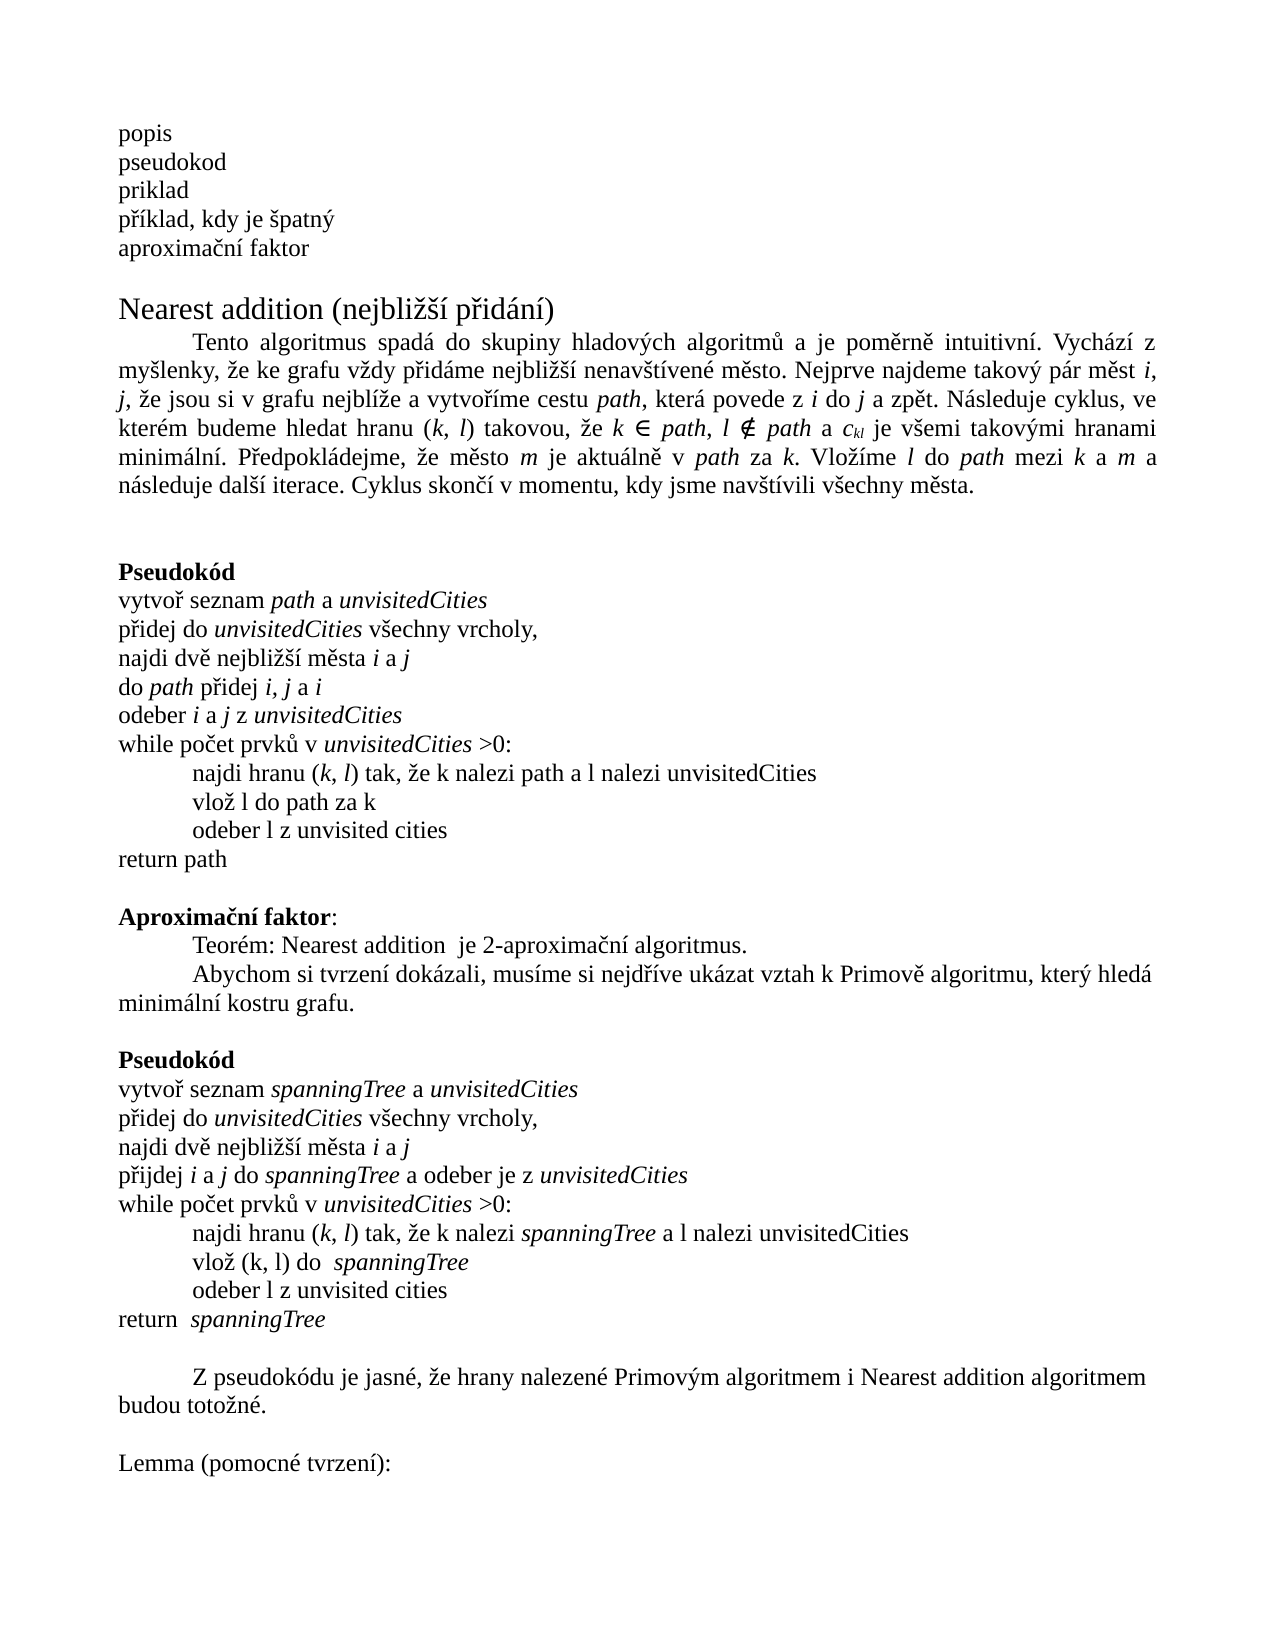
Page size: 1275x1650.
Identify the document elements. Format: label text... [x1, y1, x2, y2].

text vlož (k, l) do spanningTree [118, 1247, 1157, 1275]
text odeber l z unvisited cities [118, 815, 1157, 844]
text do path přidej i, j a i [118, 672, 1157, 700]
text Teorém: Nearest addition je 2-aproximační algoritmus. [118, 930, 1157, 959]
text Lemma (pomocné tvrzení): [118, 1448, 1157, 1477]
text pseudokod [118, 147, 1157, 176]
text while počet prvků v unvisitedCities >0: [118, 1189, 1157, 1218]
text Pseudokód [118, 1045, 1157, 1074]
text Pseudokód [118, 557, 1157, 585]
text while počet prvků v unvisitedCities >0: [118, 729, 1157, 758]
text priklad [118, 176, 1157, 204]
text Z pseudokódu je jasné, že hrany nalezené Primovým algoritmem i Nearest addition algoritmem budou totožné. [118, 1362, 1157, 1419]
text vlož l do path za k [118, 787, 1157, 815]
text odeber l z unvisited cities [118, 1275, 1157, 1304]
text najdi dvě nejbližší města i a j [118, 643, 1157, 672]
text vytvoř seznam path a unvisitedCities [118, 585, 1157, 614]
text přidej do unvisitedCities všechny vrcholy, [118, 1103, 1157, 1132]
text return spanningTree [118, 1304, 1157, 1333]
text vytvoř seznam spanningTree a unvisitedCities [118, 1074, 1157, 1103]
text aproximační faktor [118, 233, 1157, 262]
text Tento algoritmus spadá do skupiny hladových algoritmů a je poměrně intuitivní. Vychází z myšlenky, že ke grafu vždy přidáme nejbližší nenavštívené město. Nejprve najdeme takový pár měst i, j, že jsou si v grafu nejblíže a vytvoříme cestu path, která povede z i do j a zpět. Následuje cyklus, ve kterém budeme hledat hranu (k, l) takovou, že k ∈ path, l ∉ path a ckl je všemi takovými hranami minimální. Předpokládejme, že město m je aktuálně v path za k. Vložíme l do path mezi k a m a následuje další iterace. Cyklus skončí v momentu, kdy jsme navštívili všechny města. [118, 327, 1157, 499]
text přidej do unvisitedCities všechny vrcholy, [118, 614, 1157, 643]
text příklad, kdy je špatný [118, 204, 1157, 233]
text odeber i a j z unvisitedCities [118, 700, 1157, 729]
text přijdej i a j do spanningTree a odeber je z unvisitedCities [118, 1160, 1157, 1189]
text popis [118, 118, 1157, 147]
text Nearest addition (nejbližší přidání) [118, 291, 1157, 327]
text Aproximační faktor: [118, 902, 1157, 930]
text return path [118, 844, 1157, 873]
text najdi hranu (k, l) tak, že k nalezi spanningTree a l nalezi unvisitedCities [118, 1218, 1157, 1247]
text najdi dvě nejbližší města i a j [118, 1132, 1157, 1160]
text najdi hranu (k, l) tak, že k nalezi path a l nalezi unvisitedCities [118, 758, 1157, 787]
text Abychom si tvrzení dokázali, musíme si nejdříve ukázat vztah k Primově algoritmu, který hledá minimální kostru grafu. [118, 959, 1157, 1017]
